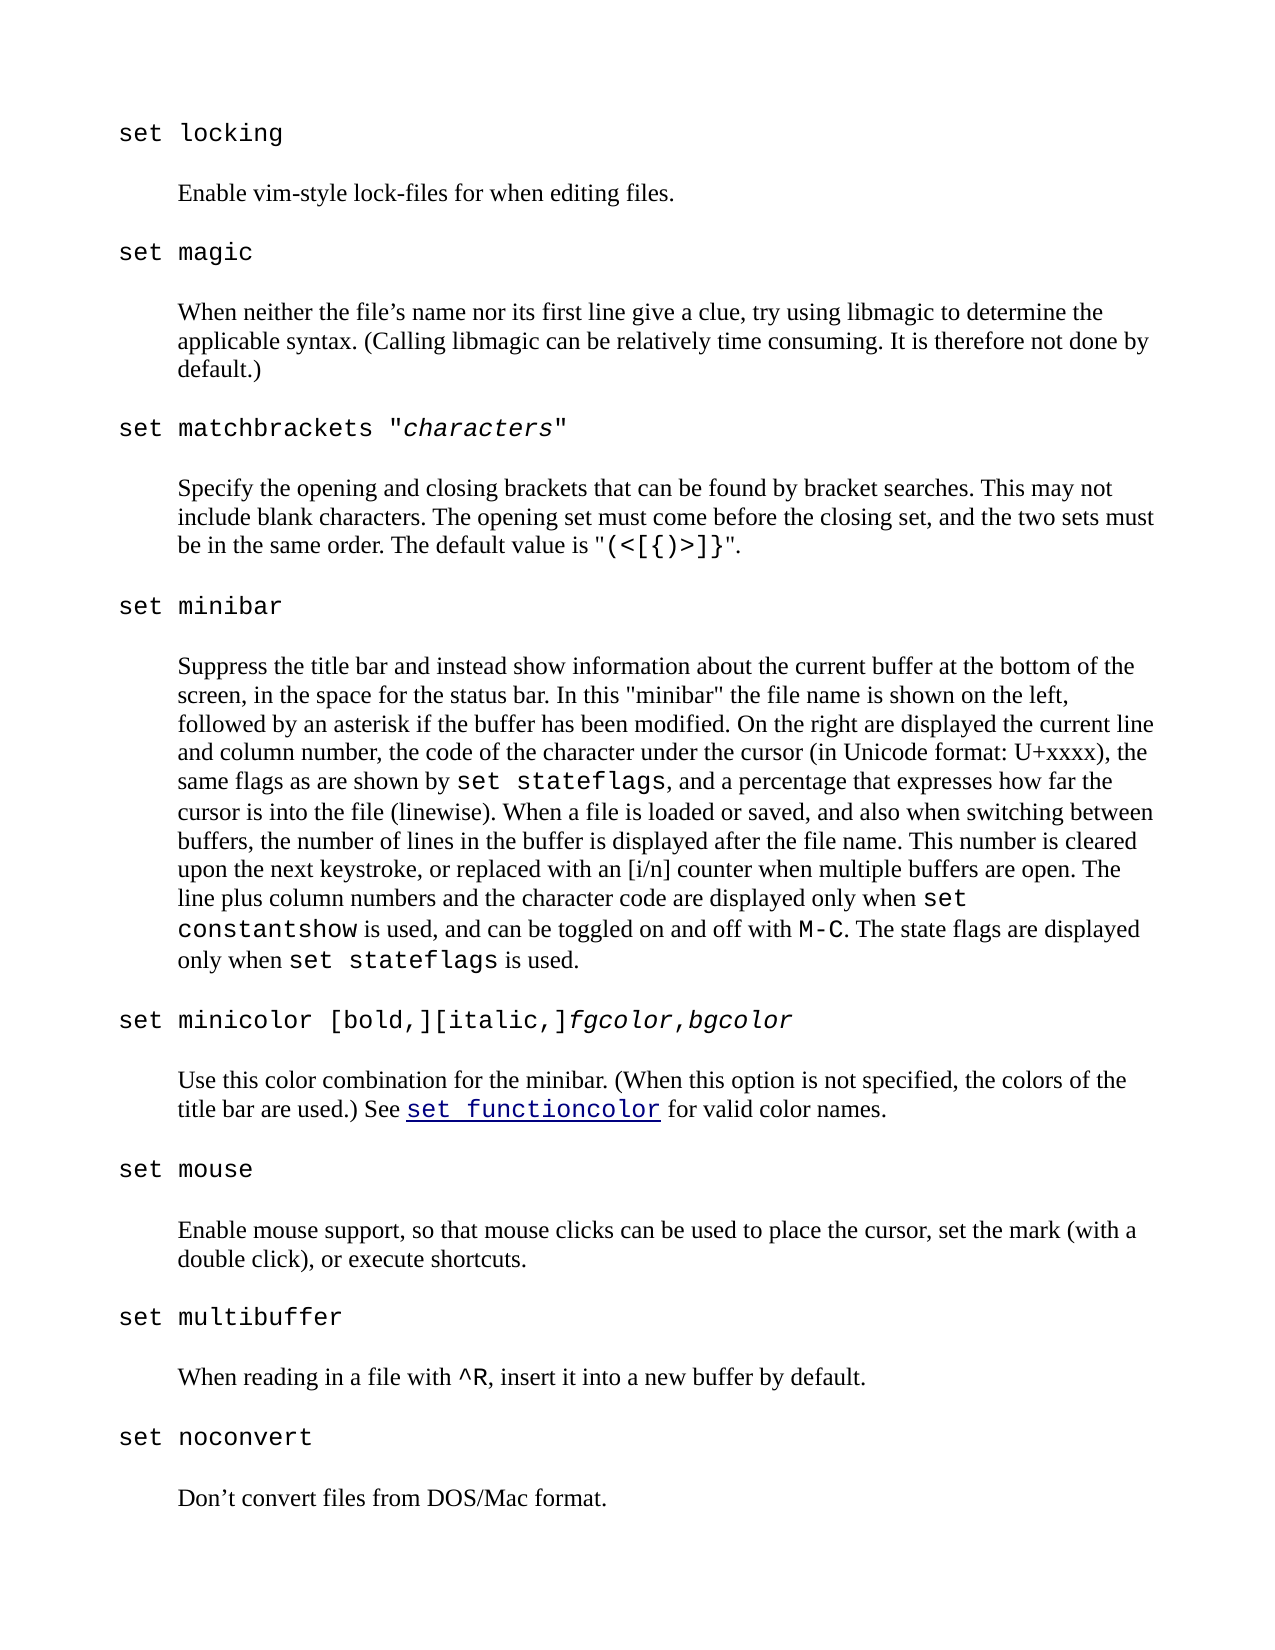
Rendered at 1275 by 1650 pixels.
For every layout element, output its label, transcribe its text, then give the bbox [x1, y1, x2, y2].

list Specify the opening and closing brackets that can be found by bracket searches. This may not include blank characters. The opening set must come before the closing set, and the two sets must be in the same order. The default value is "(<[{)>]}". [177, 473, 1157, 561]
subtitle set mouse [118, 1154, 1157, 1185]
subtitle set locking [118, 118, 1157, 149]
subtitle set magic [118, 237, 1157, 267]
list Suppress the title bar and instead show information about the current buffer at the bottom of the screen, in the space for the status bar. In this "minibar" the file name is shown on the left, followed by an asterisk if the buffer has been modified. On the right are displayed the current line and column number, the code of the character under the cursor (in Unicode format: U+xxxx), the same flags as are shown by set stateflags, and a percentage that expresses how far the cursor is into the file (linewise). When a file is loaded or saved, and also when switching between buffers, the number of lines in the buffer is displayed after the file name. This number is cleared upon the next keystroke, or replaced with an [i/n] counter when multiple buffers are open. The line plus column numbers and the character code are displayed only when set constantshow is used, and can be toggled on and off with M-C. The state flags are displayed only when set stateflags is used. [177, 651, 1157, 976]
list When neither the file’s name nor its first line give a clue, try using libmagic to determine the applicable syntax. (Calling libmagic can be relatively time consuming. It is therefore not done by default.) [177, 297, 1157, 383]
list When reading in a file with ^R, insert it into a new buffer by default. [177, 1362, 1157, 1393]
list Use this color combination for the minibar. (When this option is not specified, the colors of the title bar are used.) See set functioncolor for valid color names. [177, 1066, 1157, 1125]
subtitle set minicolor [bold,][italic,]fgcolor,bgcolor [118, 1005, 1157, 1036]
subtitle set matchbrackets "characters" [118, 413, 1157, 443]
subtitle set noconvert [118, 1422, 1157, 1453]
subtitle set minibar [118, 591, 1157, 622]
subtitle set multibuffer [118, 1302, 1157, 1333]
list Enable vim-style lock-files for when editing files. [177, 178, 1157, 207]
list Enable mouse support, so that mouse clicks can be used to place the cursor, set the mark (with a double click), or execute shortcuts. [177, 1215, 1157, 1272]
list Don’t convert files from DOS/Mac format. [177, 1483, 1157, 1512]
